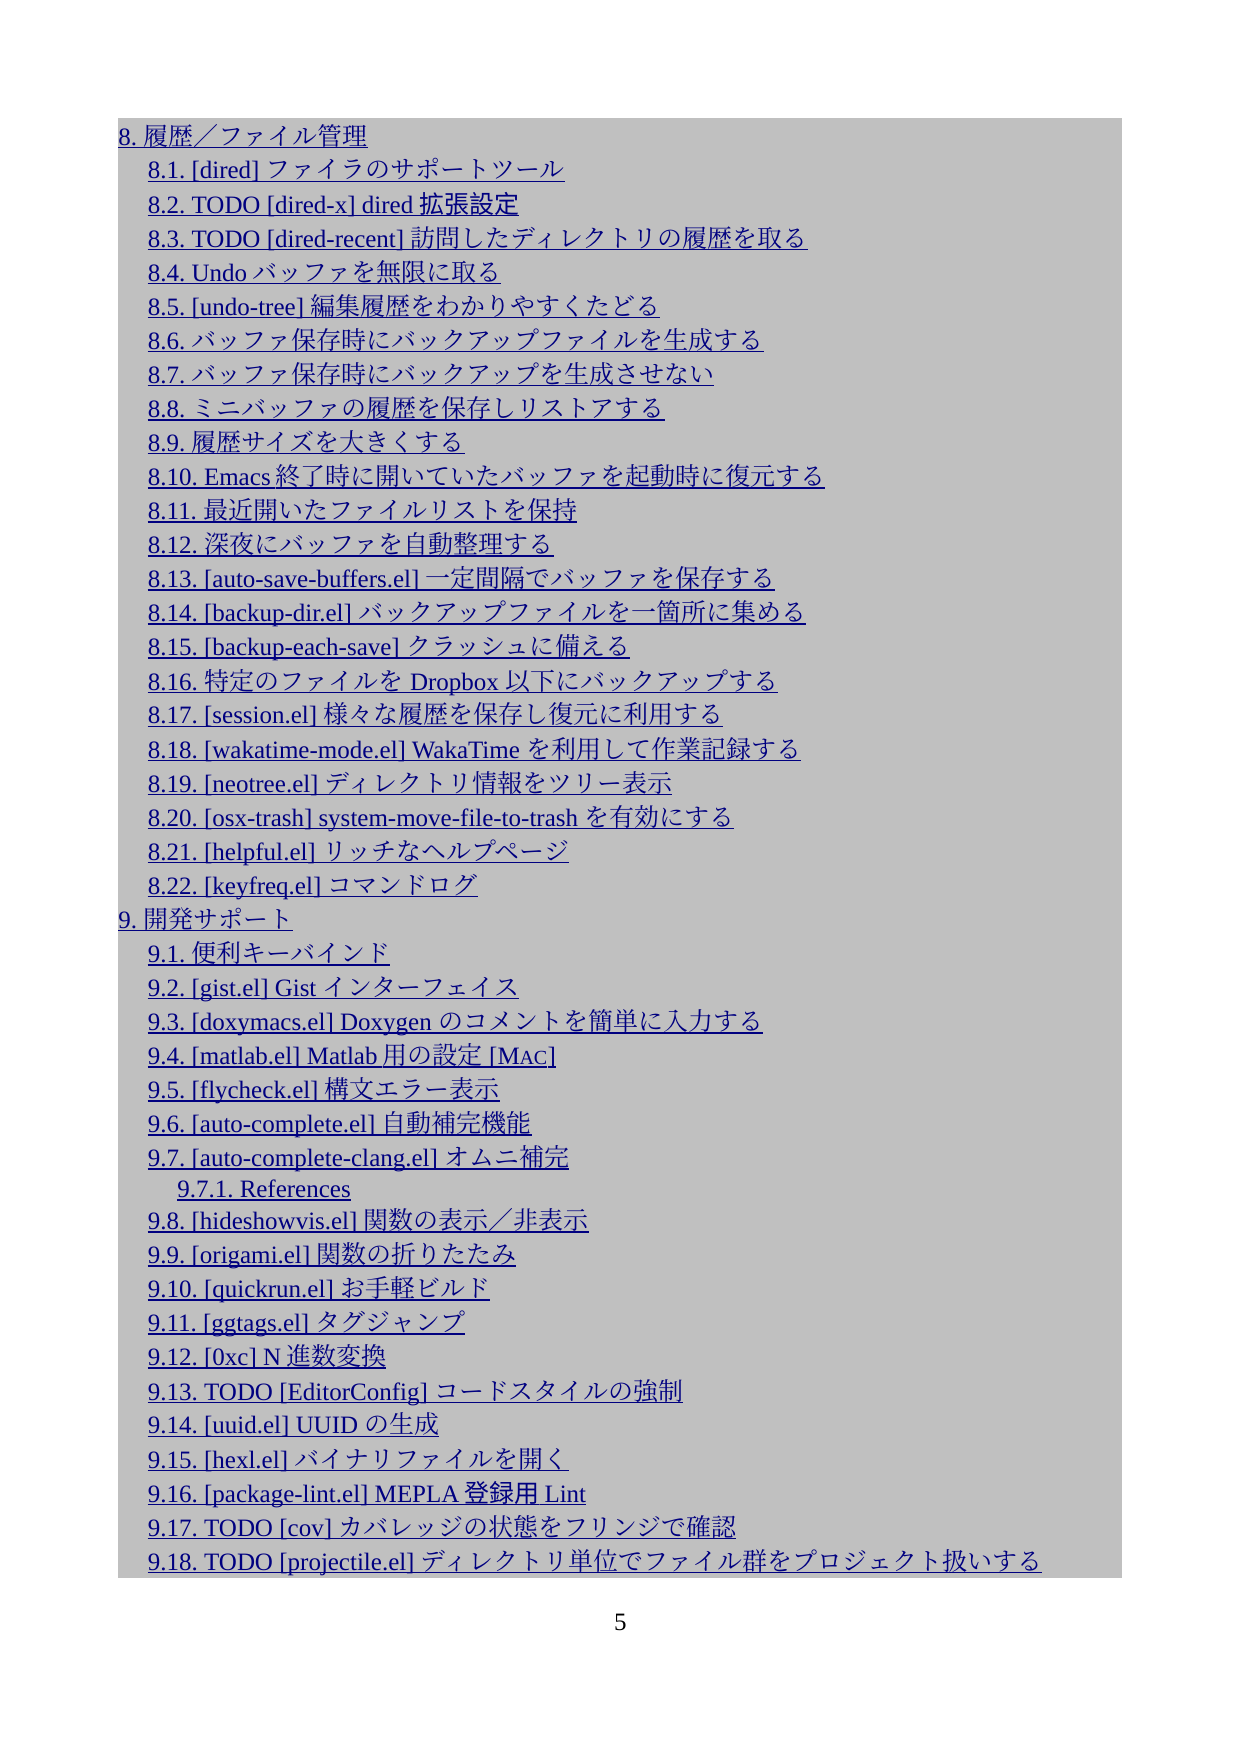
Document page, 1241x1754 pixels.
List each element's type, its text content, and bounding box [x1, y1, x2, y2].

text 8.21. [helpful.el] リッチなヘルプページ [148, 833, 1122, 867]
text 8.19. [neotree.el] ディレクトリ情報をツリー表示 [148, 765, 1122, 799]
text 9.16. [package-lint.el] MEPLA登録用Lint [148, 1475, 1122, 1509]
text 9.10. [quickrun.el] お手軽ビルド [148, 1271, 1122, 1305]
text 9.12. [0xc] N進数変換 [148, 1339, 1122, 1373]
text 8.3. TODO [dired-recent] 訪問したディレクトリの履歴を取る [148, 220, 1122, 254]
text 9.11. [ggtags.el] タグジャンプ [148, 1305, 1122, 1339]
text 9.7.1. References [177, 1174, 1122, 1203]
text 9.6. [auto-complete.el] 自動補完機能 [148, 1106, 1122, 1140]
text 8.10. Emacs終了時に開いていたバッファを起動時に復元する [148, 459, 1122, 493]
text 8.6. バッファ保存時にバックアップファイルを生成する [148, 322, 1122, 357]
text 8.12. 深夜にバッファを自動整理する [148, 527, 1122, 561]
text 9.17. TODO [cov] カバレッジの状態をフリンジで確認 [148, 1509, 1122, 1543]
text 8.20. [osx-trash] system-move-file-to-trash を有効にする [148, 799, 1122, 833]
text 8.2. TODO [dired-x] dired 拡張設定 [148, 186, 1122, 220]
text 8.13. [auto-save-buffers.el] 一定間隔でバッファを保存する [148, 561, 1122, 595]
text 8.22. [keyfreq.el] コマンドログ [148, 867, 1122, 902]
text 8.7. バッファ保存時にバックアップを生成させない [148, 357, 1122, 391]
text 8.17. [session.el] 様々な履歴を保存し復元に利用する [148, 697, 1122, 731]
text 8.15. [backup-each-save] クラッシュに備える [148, 629, 1122, 663]
text 9.4. [matlab.el] Matlab用の設定 [Mac] [148, 1038, 1122, 1072]
text 8.16. 特定のファイルを Dropbox 以下にバックアップする [148, 663, 1122, 697]
text 8. 履歴／ファイル管理 [118, 118, 1122, 152]
text 9. 開発サポート [118, 902, 1122, 936]
text 9.15. [hexl.el] バイナリファイルを開く [148, 1441, 1122, 1475]
text 9.9. [origami.el] 関数の折りたたみ [148, 1237, 1122, 1271]
text 8.1. [dired] ファイラのサポートツール [148, 152, 1122, 186]
text 9.7. [auto-complete-clang.el] オムニ補完 [148, 1140, 1122, 1174]
text 9.13. TODO [EditorConfig] コードスタイルの強制 [148, 1373, 1122, 1407]
text 8.9. 履歴サイズを大きくする [148, 425, 1122, 459]
text 9.3. [doxymacs.el] Doxygen のコメントを簡単に入力する [148, 1004, 1122, 1038]
text 9.1. 便利キーバインド [148, 936, 1122, 970]
text 9.8. [hideshowvis.el] 関数の表示／非表示 [148, 1203, 1122, 1237]
text 9.2. [gist.el] Gist インターフェイス [148, 970, 1122, 1004]
text 8.4. Undoバッファを無限に取る [148, 254, 1122, 288]
text 9.14. [uuid.el] UUID の生成 [148, 1407, 1122, 1441]
text 8.18. [wakatime-mode.el] WakaTime を利用して作業記録する [148, 731, 1122, 765]
text 8.8. ミニバッファの履歴を保存しリストアする [148, 391, 1122, 425]
text 8.11. 最近開いたファイルリストを保持 [148, 493, 1122, 527]
text 8.5. [undo-tree] 編集履歴をわかりやすくたどる [148, 288, 1122, 322]
text 9.5. [flycheck.el] 構文エラー表示 [148, 1072, 1122, 1106]
text 9.18. TODO [projectile.el] ディレクトリ単位でファイル群をプロジェクト扱いする [148, 1543, 1122, 1577]
text 8.14. [backup-dir.el] バックアップファイルを一箇所に集める [148, 595, 1122, 629]
